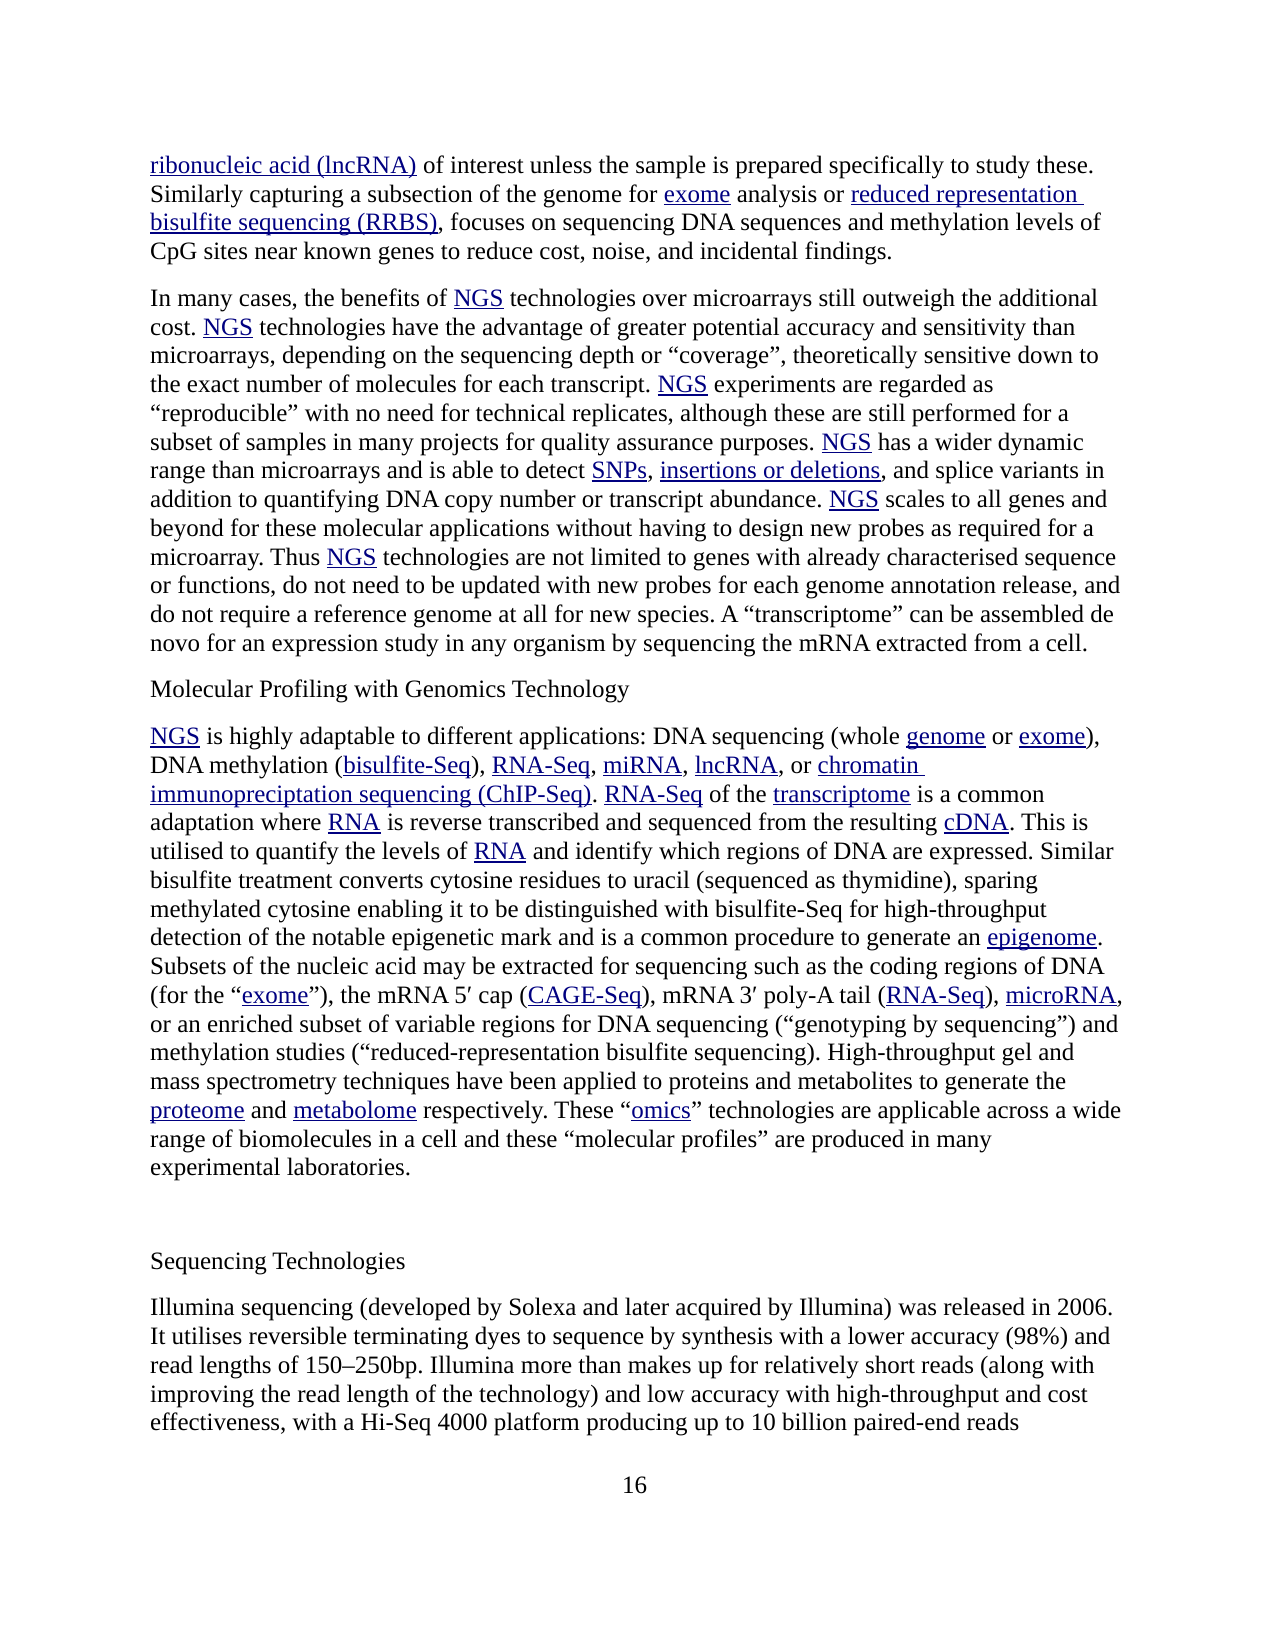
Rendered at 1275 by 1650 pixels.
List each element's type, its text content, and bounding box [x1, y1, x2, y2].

text In many cases, the benefits of NGS technologies over microarrays still outweigh the additional cost. NGS technologies have the advantage of greater potential accuracy and sensitivity than microarrays, depending on the sequencing depth or “coverage”, theoretically sensitive down to the exact number of molecules for each transcript. NGS experiments are regarded as “reproducible” with no need for technical replicates, although these are still performed for a subset of samples in many projects for quality assurance purposes. NGS has a wider dynamic range than microarrays and is able to detect SNPs, insertions or deletions, and splice variants in addition to quantifying DNA copy number or transcript abundance. NGS scales to all genes and beyond for these molecular applications without having to design new probes as required for a microarray. Thus NGS technologies are not limited to genes with already characterised sequence or functions, do not need to be updated with new probes for each genome annotation release, and do not require a reference genome at all for new species. A “transcriptome” can be assembled de novo for an expression study in any organism by sequencing the mRNA extracted from a cell. [150, 283, 1125, 657]
text Sequencing Technologies [150, 1246, 1125, 1274]
text ribonucleic acid (lncRNA) of interest unless the sample is prepared specifically to study these. Similarly capturing a subsection of the genome for exome analysis or reduced representation bisulfite sequencing (RRBS), focuses on sequencing DNA sequences and methylation levels of CpG sites near known genes to reduce cost, noise, and incidental findings. [150, 150, 1125, 265]
text NGS is highly adaptable to different applications: DNA sequencing (whole genome or exome), DNA methylation (bisulfite-Seq), RNA-Seq, miRNA, lncRNA, or chromatin immunopreciptation sequencing (ChIP-Seq). RNA-Seq of the transcriptome is a common adaptation where RNA is reverse transcribed and sequenced from the resulting cDNA. This is utilised to quantify the levels of RNA and identify which regions of DNA are expressed. Similar bisulfite treatment converts cytosine residues to uracil (sequenced as thymidine), sparing methylated cytosine enabling it to be distinguished with bisulfite-Seq for high-throughput detection of the notable epigenetic mark and is a common procedure to generate an epigenome. Subsets of the nucleic acid may be extracted for sequencing such as the coding regions of DNA (for the “exome”), the mRNA 5′ cap (CAGE-Seq), mRNA 3′ poly-A tail (RNA-Seq), microRNA, or an enriched subset of variable regions for DNA sequencing (“genotyping by sequencing”) and methylation studies (“reduced-representation bisulfite sequencing). High-throughput gel and mass spectrometry techniques have been applied to proteins and metabolites to generate the proteome and metabolome respectively. These “omics” technologies are applicable across a wide range of biomolecules in a cell and these “molecular profiles” are produced in many experimental laboratories. [150, 721, 1125, 1181]
text Illumina sequencing (developed by Solexa and later acquired by Illumina) was released in 2006. It utilises reversible terminating dyes to sequence by synthesis with a lower accuracy (98%) and read lengths of 150–250bp. Illumina more than makes up for relatively short reads (along with improving the read length of the technology) and low accuracy with high-throughput and cost effectiveness, with a Hi-Seq 4000 platform producing up to 10 billion paired-end reads [150, 1292, 1125, 1436]
text Molecular Profiling with Genomics Technology [150, 674, 1125, 703]
